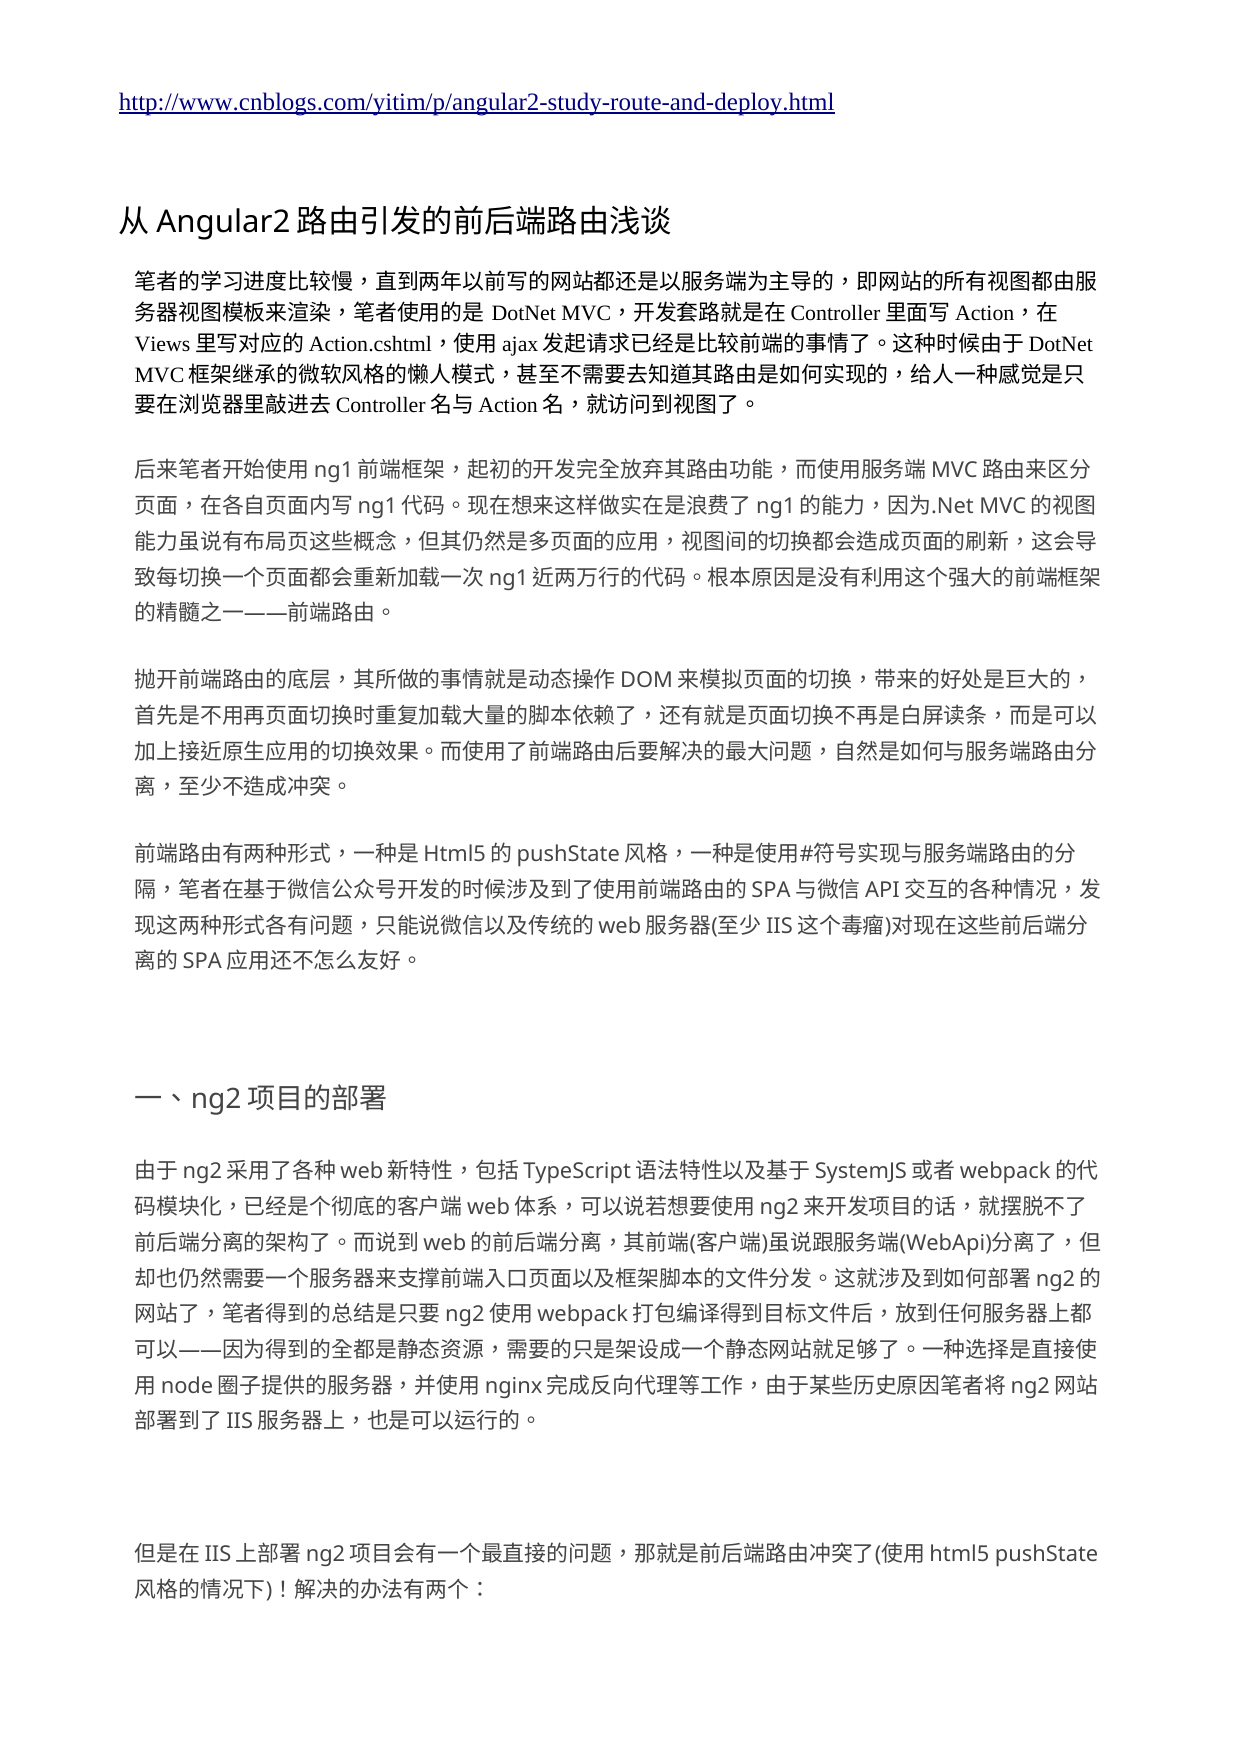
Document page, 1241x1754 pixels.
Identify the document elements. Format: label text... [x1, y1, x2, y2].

subtitle 从Angular2路由引发的前后端路由浅谈 [119, 199, 1121, 241]
text 但是在IIS上部署ng2项目会有一个最直接的问题，那就是前后端路由冲突了(使用html5 pushState风格的情况下)！解决的办法有两个： [134, 1538, 1106, 1604]
text 由于ng2采用了各种web新特性，包括TypeScript语法特性以及基于SystemJS或者webpack的代码模块化，已经是个彻底的客户端web体系，可以说若想要使用ng2来开发项目的话，就摆脱不了前后端分离的架构了。而说到web的前后端分离，其前端(客户端)虽说跟服务端(WebApi)分离了，但却也仍然需要一个服务器来支撑前端入口页面以及框架脚本的文件分发。这就涉及到如何部署ng2的网站了，笔者得到的总结是只要ng2使用webpack打包编译得到目标文件后，放到任何服务器上都可以——因为得到的全都是静态资源，需要的只是架设成一个静态网站就足够了。一种选择是直接使用node圈子提供的服务器，并使用nginx完成反向代理等工作，由于某些历史原因笔者将ng2网站部署到了IIS服务器上，也是可以运行的。 [134, 1155, 1106, 1435]
text 笔者的学习进度比较慢，直到两年以前写的网站都还是以服务端为主导的，即网站的所有视图都由服务器视图模板来渲染，笔者使用的是 DotNet MVC，开发套路就是在Controller里面写Action，在Views里写对应的Action.cshtml，使用ajax发起请求已经是比较前端的事情了。这种时候由于DotNet MVC框架继承的微软风格的懒人模式，甚至不需要去知道其路由是如何实现的，给人一种感觉是只要在浏览器里敲进去Controller名与Action名，就访问到视图了。 [134, 269, 1106, 418]
text 后来笔者开始使用ng1前端框架，起初的开发完全放弃其路由功能，而使用服务端MVC路由来区分页面，在各自页面内写ng1代码。现在想来这样做实在是浪费了ng1的能力，因为.Net MVC的视图能力虽说有布局页这些概念，但其仍然是多页面的应用，视图间的切换都会造成页面的刷新，这会导致每切换一个页面都会重新加载一次ng1近两万行的代码。根本原因是没有利用这个强大的前端框架的精髓之一——前端路由。 [134, 454, 1106, 627]
text http://www.cnblogs.com/yitim/p/angular2-study-route-and-deploy.html [119, 87, 1121, 116]
text 抛开前端路由的底层，其所做的事情就是动态操作DOM来模拟页面的切换，带来的好处是巨大的，首先是不用再页面切换时重复加载大量的脚本依赖了，还有就是页面切换不再是白屏读条，而是可以加上接近原生应用的切换效果。而使用了前端路由后要解决的最大问题，自然是如何与服务端路由分离，至少不造成冲突。 [134, 664, 1106, 801]
text 一、ng2项目的部署 [134, 1078, 1106, 1117]
text 前端路由有两种形式，一种是Html5的pushState风格，一种是使用#符号实现与服务端路由的分隔，笔者在基于微信公众号开发的时候涉及到了使用前端路由的SPA与微信API交互的各种情况，发现这两种形式各有问题，只能说微信以及传统的web服务器(至少IIS这个毒瘤)对现在这些前后端分离的SPA应用还不怎么友好。 [134, 838, 1106, 975]
